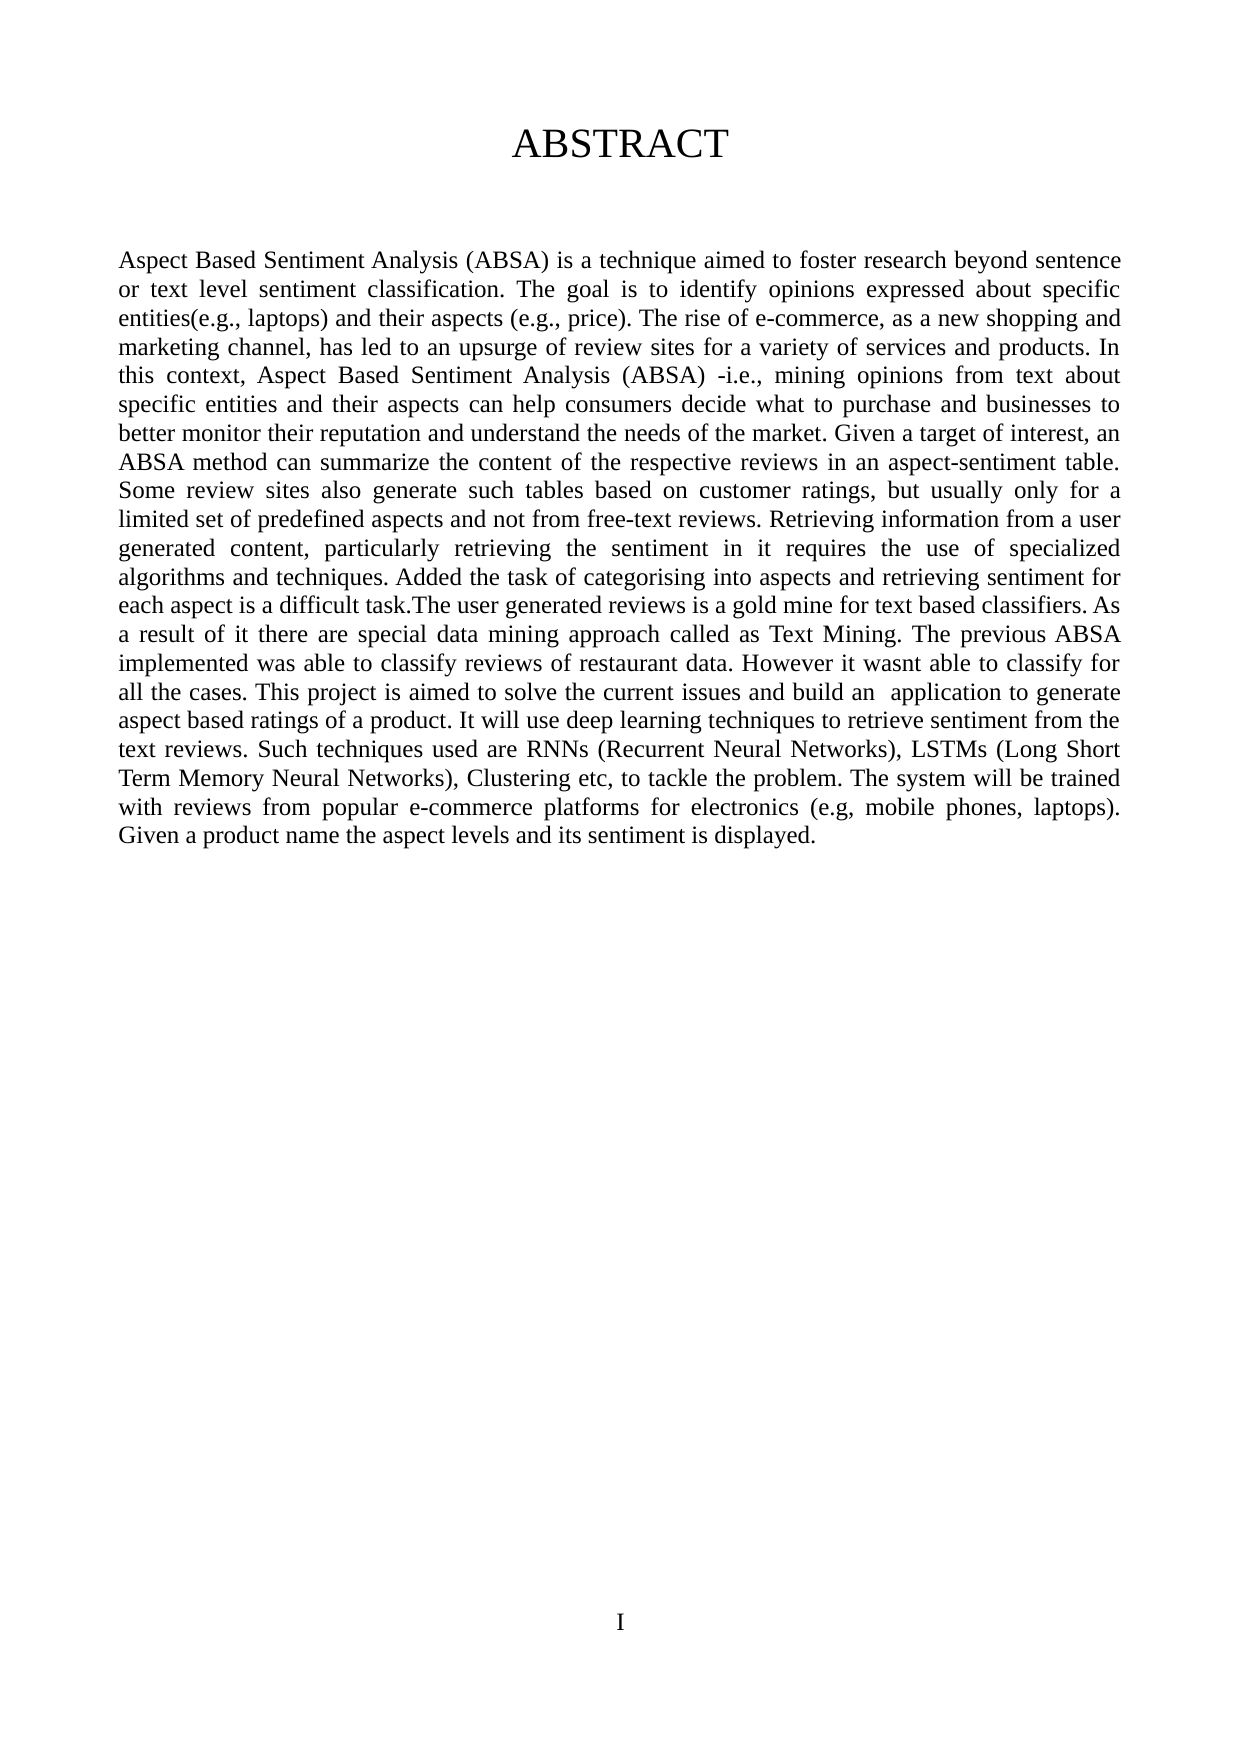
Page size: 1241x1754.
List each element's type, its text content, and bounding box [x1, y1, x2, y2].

text Aspect Based Sentiment Analysis (ABSA) is a technique aimed to foster research beyond sentence or text level sentiment classification. The goal is to identify opinions expressed about specific entities(e.g., laptops) and their aspects (e.g., price). The rise of e-commerce, as a new shopping and marketing channel, has led to an upsurge of review sites for a variety of services and products. In this context, Aspect Based Sentiment Analysis (ABSA) -i.e., mining opinions from text about specific entities and their aspects can help consumers decide what to purchase and businesses to better monitor their reputation and understand the needs of the market. Given a target of interest, an ABSA method can summarize the content of the respective reviews in an aspect-sentiment table. Some review sites also generate such tables based on customer ratings, but usually only for a limited set of predefined aspects and not from free-text reviews. Retrieving information from a user generated content, particularly retrieving the sentiment in it requires the use of specialized algorithms and techniques. Added the task of categorising into aspects and retrieving sentiment for each aspect is a difficult task.The user generated reviews is a gold mine for text based classifiers. As a result of it there are special data mining approach called as Text Mining. The previous ABSA implemented was able to classify reviews of restaurant data. However it wasnt able to classify for all the cases. This project is aimed to solve the current issues and build an application to generate aspect based ratings of a product. It will use deep learning techniques to retrieve sentiment from the text reviews. Such techniques used are RNNs (Recurrent Neural Networks), LSTMs (Long Short Term Memory Neural Networks), Clustering etc, to tackle the problem. The system will be trained with reviews from popular e-commerce platforms for electronics (e.g, mobile phones, laptops). Given a product name the aspect levels and its sentiment is displayed. [118, 246, 1122, 849]
subtitle ABSTRACT [118, 118, 1122, 166]
